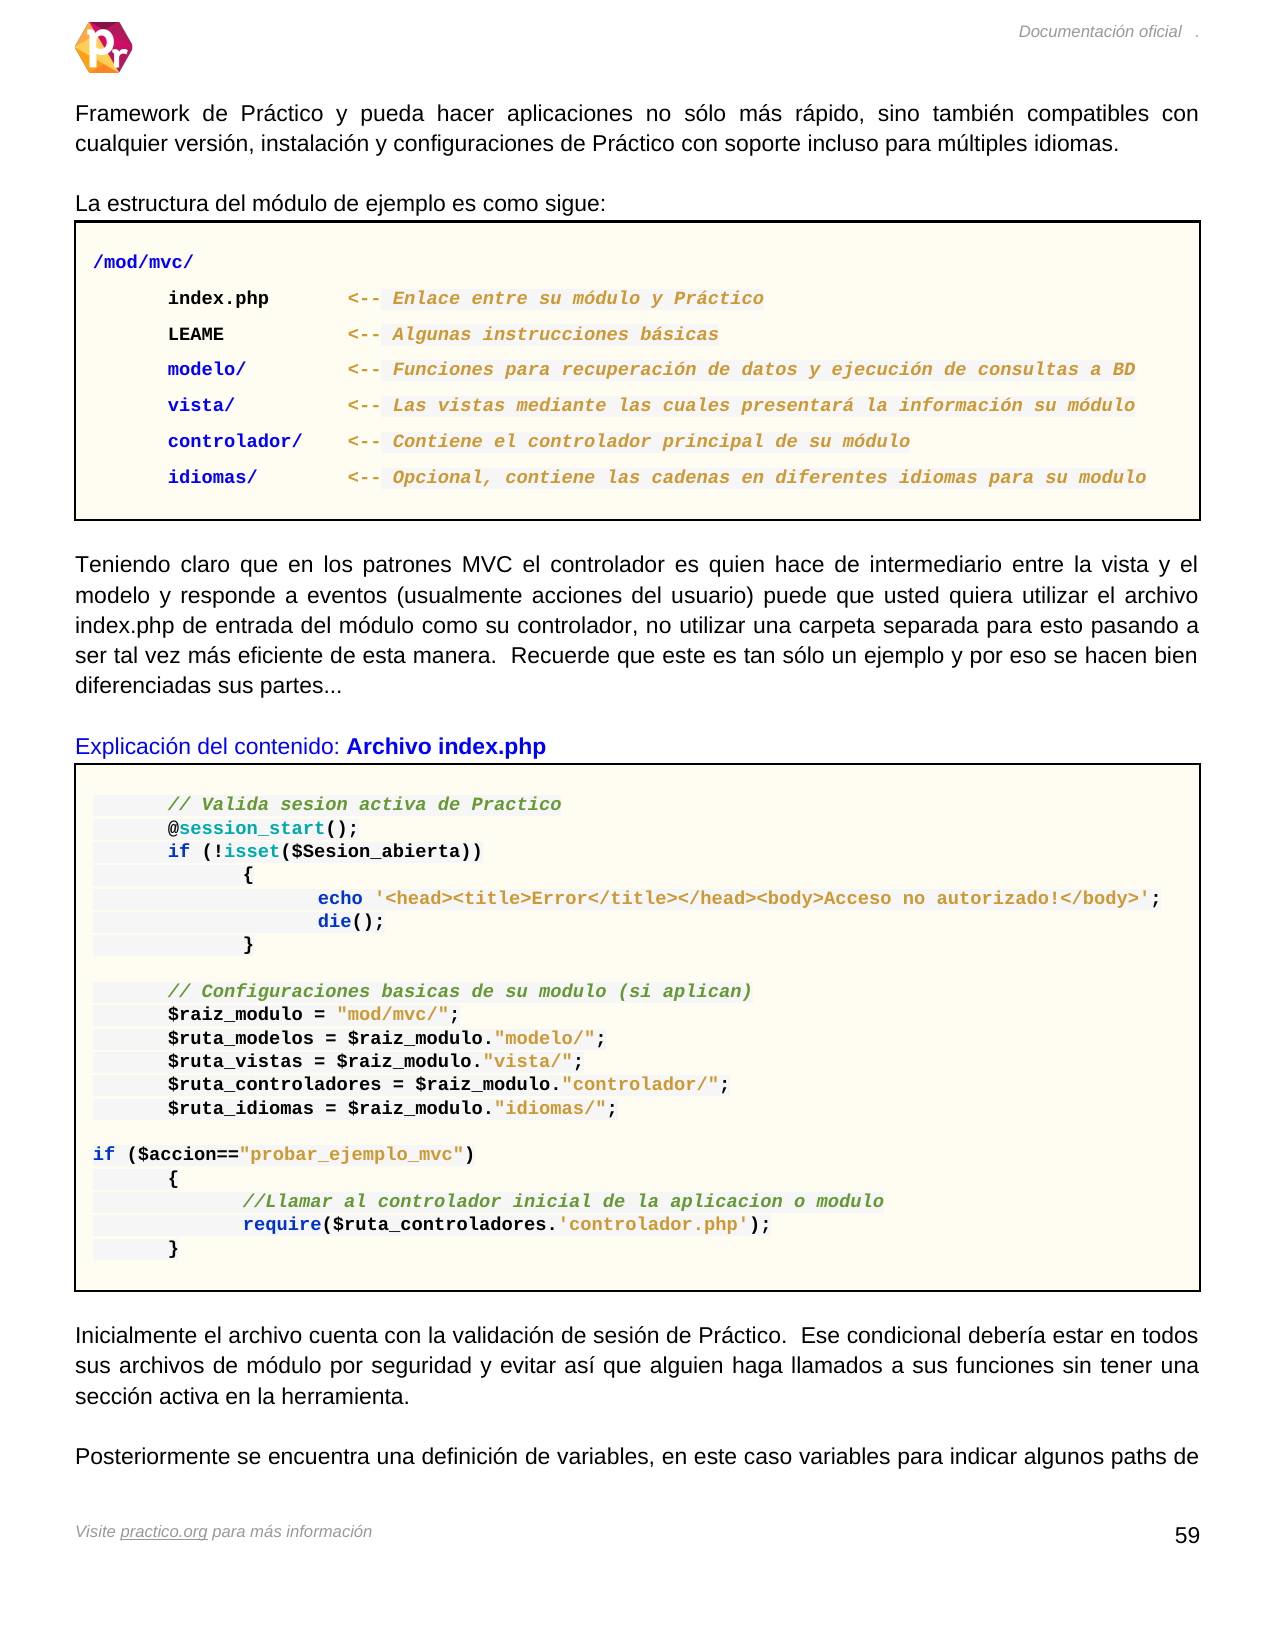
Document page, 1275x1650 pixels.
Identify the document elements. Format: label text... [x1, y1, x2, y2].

table_header // Valida sesion activa de Practico @session_start(); if (!isset($Sesion_abierta)) { echo '<head><title>Error</title></head><body>Acceso no autorizado!</body>'; die(); } // Configuraciones basicas de su modulo (si aplican) $raiz_modulo = "mod/mvc/"; $ruta_modelos = $raiz_modulo."modelo/"; $ruta_vistas = $raiz_modulo."vista/"; $ruta_controladores = $raiz_modulo."controlador/"; $ruta_idiomas = $raiz_modulo."idiomas/"; if ($accion=="probar_ejemplo_mvc") { //Llamar al controlador inicial de la aplicacion o modulo require($ruta_controladores.'controlador.php'); } [76, 765, 1199, 1290]
text Posteriormente se encuentra una definición de variables, en este caso variables para indicar algunos paths de [75, 1443, 1200, 1469]
text Inicialmente el archivo cuenta con la validación de sesión de Práctico. Ese condicional debería estar en todos sus archivos de módulo por seguridad y evitar así que alguien haga llamados a sus funciones sin tener una sección activa en la herramienta. [75, 1322, 1200, 1409]
text Explicación del contenido: Archivo index.php [75, 733, 1200, 759]
picture [75, 22, 133, 73]
text Teniendo claro que en los patrones MVC el controlador es quien hace de intermediario entre la vista y el modelo y responde a eventos (usualmente acciones del usuario) puede que usted quiera utilizar el archivo index.php de entrada del módulo como su controlador, no utilizar una carpeta separada para esto pasando a ser tal vez más eficiente de esta manera. Recuerde que este es tan sólo un ejemplo y por eso se hacen bien diferenciadas sus partes... [75, 551, 1200, 698]
text Framework de Práctico y pueda hacer aplicaciones no sólo más rápido, sino también compatibles con cualquier versión, instalación y configuraciones de Práctico con soporte incluso para múltiples idiomas. [75, 99, 1200, 156]
table_header /mod/mvc/ index.php <-- Enlace entre su módulo y Práctico LEAME <-- Algunas instrucciones básicas modelo/ <-- Funciones para recuperación de datos y ejecución de consultas a BD vista/ <-- Las vistas mediante las cuales presentará la información su módulo controlador/ <-- Contiene el controlador principal de su módulo idiomas/ <-- Opcional, contiene las cadenas en diferentes idiomas para su modulo [76, 223, 1199, 519]
text La estructura del módulo de ejemplo es como sigue: [75, 190, 1200, 216]
